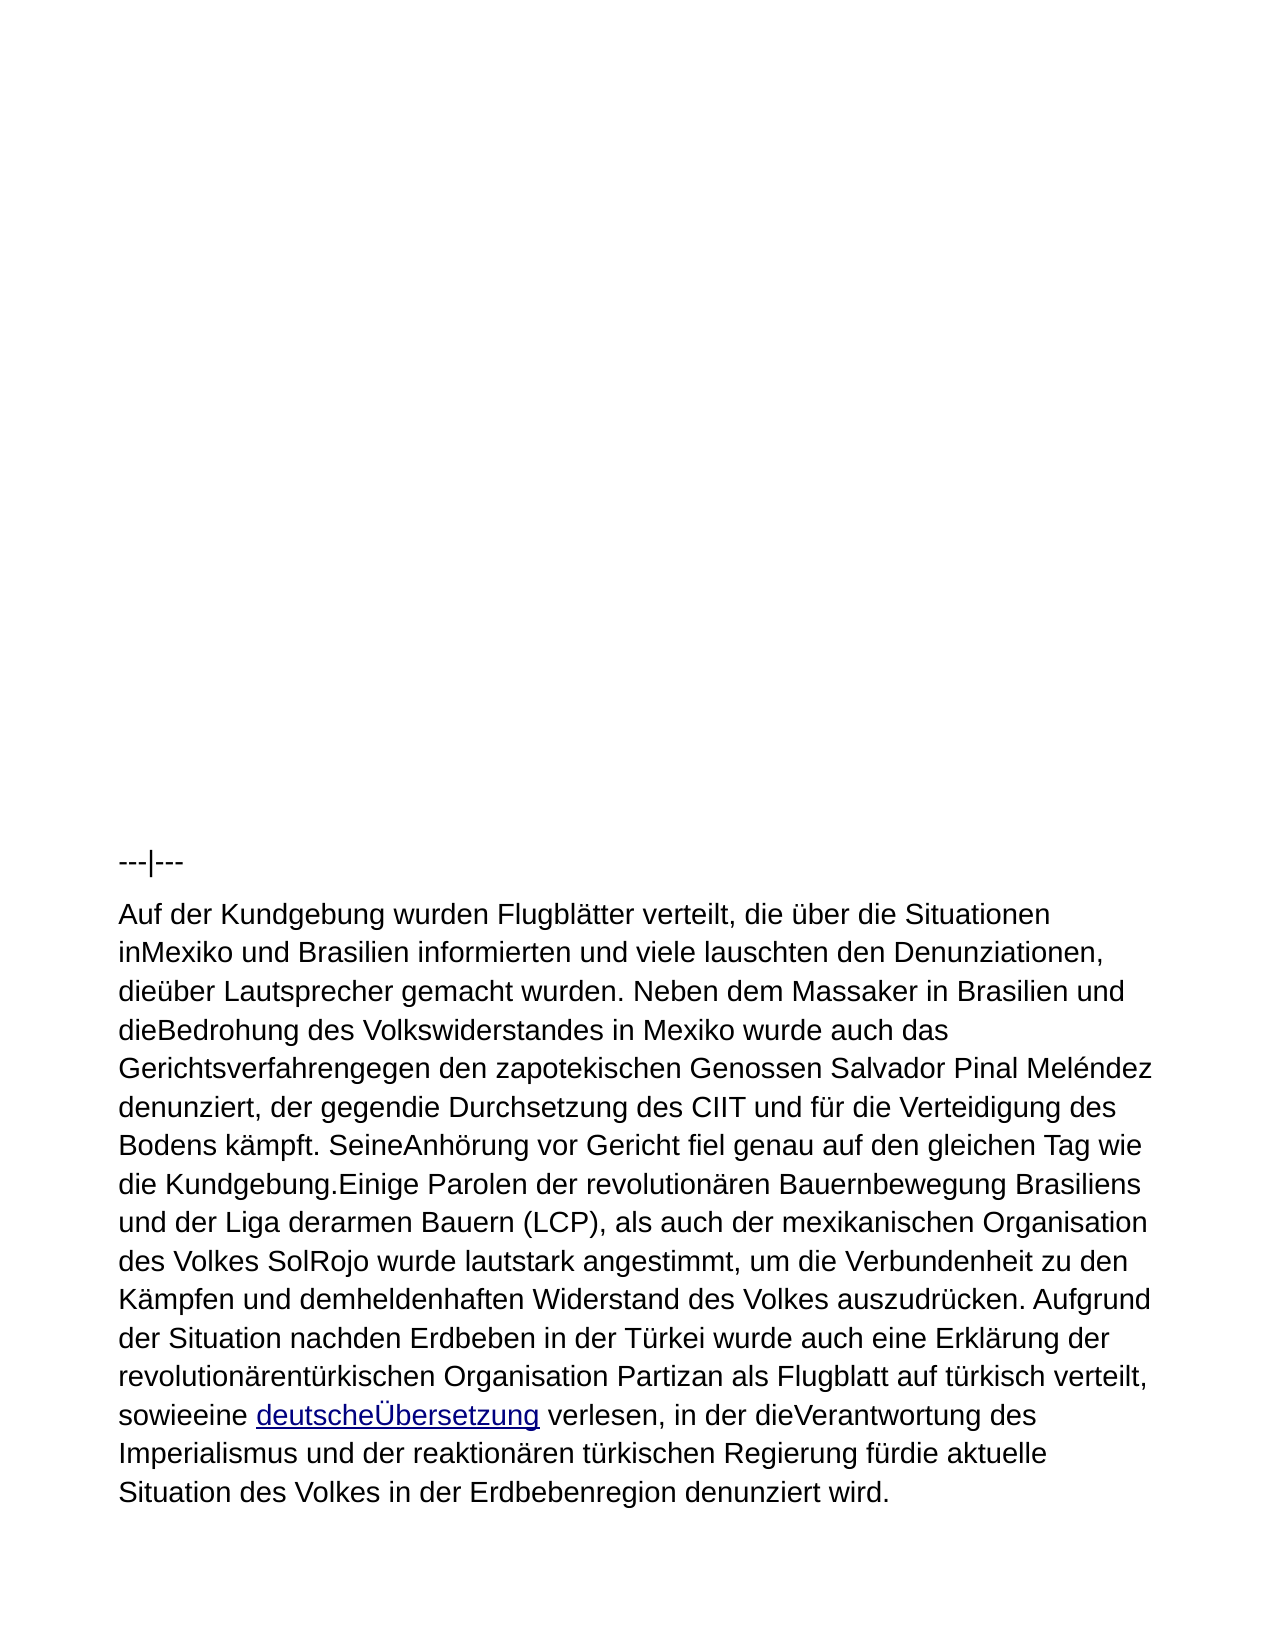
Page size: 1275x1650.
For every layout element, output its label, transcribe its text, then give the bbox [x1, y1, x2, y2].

text ---|--- [118, 118, 1157, 877]
text Auf der Kundgebung wurden Flugblätter verteilt, die über die Situationen inMexiko und Brasilien informierten und viele lauschten den Denunziationen, dieüber Lautsprecher gemacht wurden. Neben dem Massaker in Brasilien und dieBedrohung des Volkswiderstandes in Mexiko wurde auch das Gerichtsverfahrengegen den zapotekischen Genossen Salvador Pinal Meléndez denunziert, der gegendie Durchsetzung des CIIT und für die Verteidigung des Bodens kämpft. SeineAnhörung vor Gericht fiel genau auf den gleichen Tag wie die Kundgebung.Einige Parolen der revolutionären Bauernbewegung Brasiliens und der Liga derarmen Bauern (LCP), als auch der mexikanischen Organisation des Volkes SolRojo wurde lautstark angestimmt, um die Verbundenheit zu den Kämpfen und demheldenhaften Widerstand des Volkes auszudrücken. Aufgrund der Situation nachden Erdbeben in der Türkei wurde auch eine Erklärung der revolutionärentürkischen Organisation Partizan als Flugblatt auf türkisch verteilt, sowieeine deutscheÜbersetzung verlesen, in der dieVerantwortung des Imperialismus und der reaktionären türkischen Regierung fürdie aktuelle Situation des Volkes in der Erdbebenregion denunziert wird. [118, 897, 1157, 1509]
